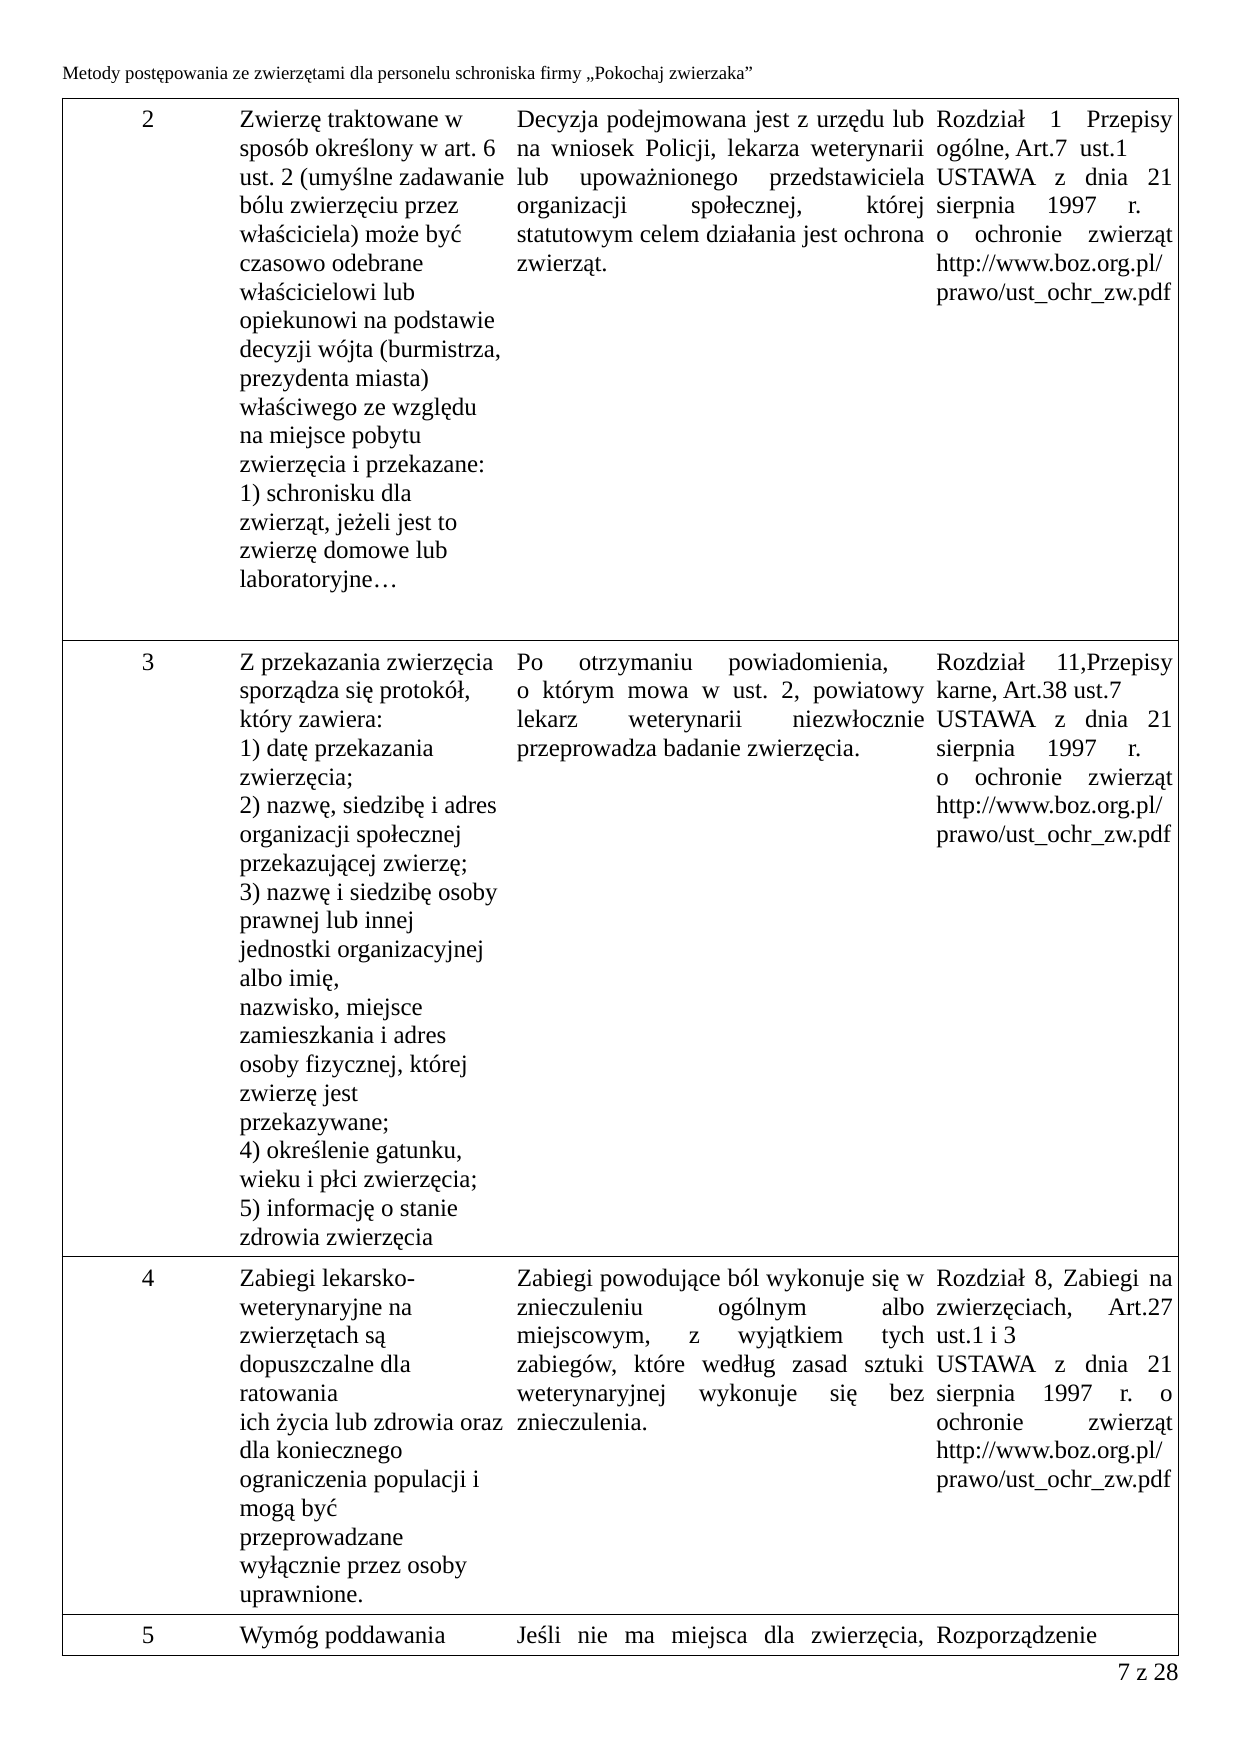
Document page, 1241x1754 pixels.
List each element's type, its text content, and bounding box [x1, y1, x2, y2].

table_cell 4 [63, 1257, 233, 1614]
table_cell 5 [63, 1615, 233, 1655]
table_cell 2 [63, 99, 233, 640]
table_cell Zwierzę traktowane w sposób określony w art. 6 ust. 2 (umyślne zadawanie bólu zwierzęciu przez właściciela) może być czasowo odebrane właścicielowi lub opiekunowi na podstawie decyzji wójta (burmistrza, prezydenta miasta) właściwego ze względu na miejsce pobytu zwierzęcia i przekazane: 1) schronisku dla zwierząt, jeżeli jest to zwierzę domowe lub laboratoryjne… [234, 99, 511, 640]
table_cell 3 [63, 641, 233, 1256]
table_cell Rozdział 8, Zabiegi na zwierzęciach, Art.27 ust.1 i 3 USTAWA z dnia 21 sierpnia 1997 r. o ochronie zwierząt http://www.boz.org.pl/prawo/ust_ochr_zw.pdf [930, 1257, 1178, 1614]
table_cell Rozdział 1 Przepisy ogólne, Art.7 ust.1 USTAWA z dnia 21 sierpnia 1997 r. o ochronie zwierząt http://www.boz.org.pl/prawo/ust_ochr_zw.pdf [930, 99, 1178, 640]
table_cell Zabiegi powodujące ból wykonuje się w znieczuleniu ogólnym albo miejscowym, z wyjątkiem tych zabiegów, które według zasad sztuki weterynaryjnej wykonuje się bez znieczulenia. [511, 1257, 930, 1614]
table_cell Po otrzymaniu powiadomienia, o którym mowa w ust. 2, powiatowy lekarz weterynarii niezwłocznie przeprowadza badanie zwierzęcia. [511, 641, 930, 1256]
table_cell Zabiegi lekarsko-weterynaryjne na zwierzętach są dopuszczalne dla ratowania ich życia lub zdrowia oraz dla koniecznego ograniczenia populacji i mogą być przeprowadzane wyłącznie przez osoby uprawnione. [234, 1257, 511, 1614]
table_cell Rozporządzenie [930, 1615, 1178, 1655]
table_cell Rozdział 11,Przepisy karne, Art.38 ust.7 USTAWA z dnia 21 sierpnia 1997 r. o ochronie zwierząt http://www.boz.org.pl/prawo/ust_ochr_zw.pdf [930, 641, 1178, 1256]
table_cell Wymóg poddawania [234, 1615, 511, 1655]
table_cell Jeśli nie ma miejsca dla zwierzęcia, [511, 1615, 930, 1655]
table_cell Decyzja podejmowana jest z urzędu lub na wniosek Policji, lekarza weterynarii lub upoważnionego przedstawiciela organizacji społecznej, której statutowym celem działania jest ochrona zwierząt. [511, 99, 930, 640]
table_cell Z przekazania zwierzęcia sporządza się protokół, który zawiera: 1) datę przekazania zwierzęcia; 2) nazwę, siedzibę i adres organizacji społecznej przekazującej zwierzę; 3) nazwę i siedzibę osoby prawnej lub innej jednostki organizacyjnej albo imię, nazwisko, miejsce zamieszkania i adres osoby fizycznej, której zwierzę jest przekazywane; 4) określenie gatunku, wieku i płci zwierzęcia; 5) informację o stanie zdrowia zwierzęcia [234, 641, 511, 1256]
